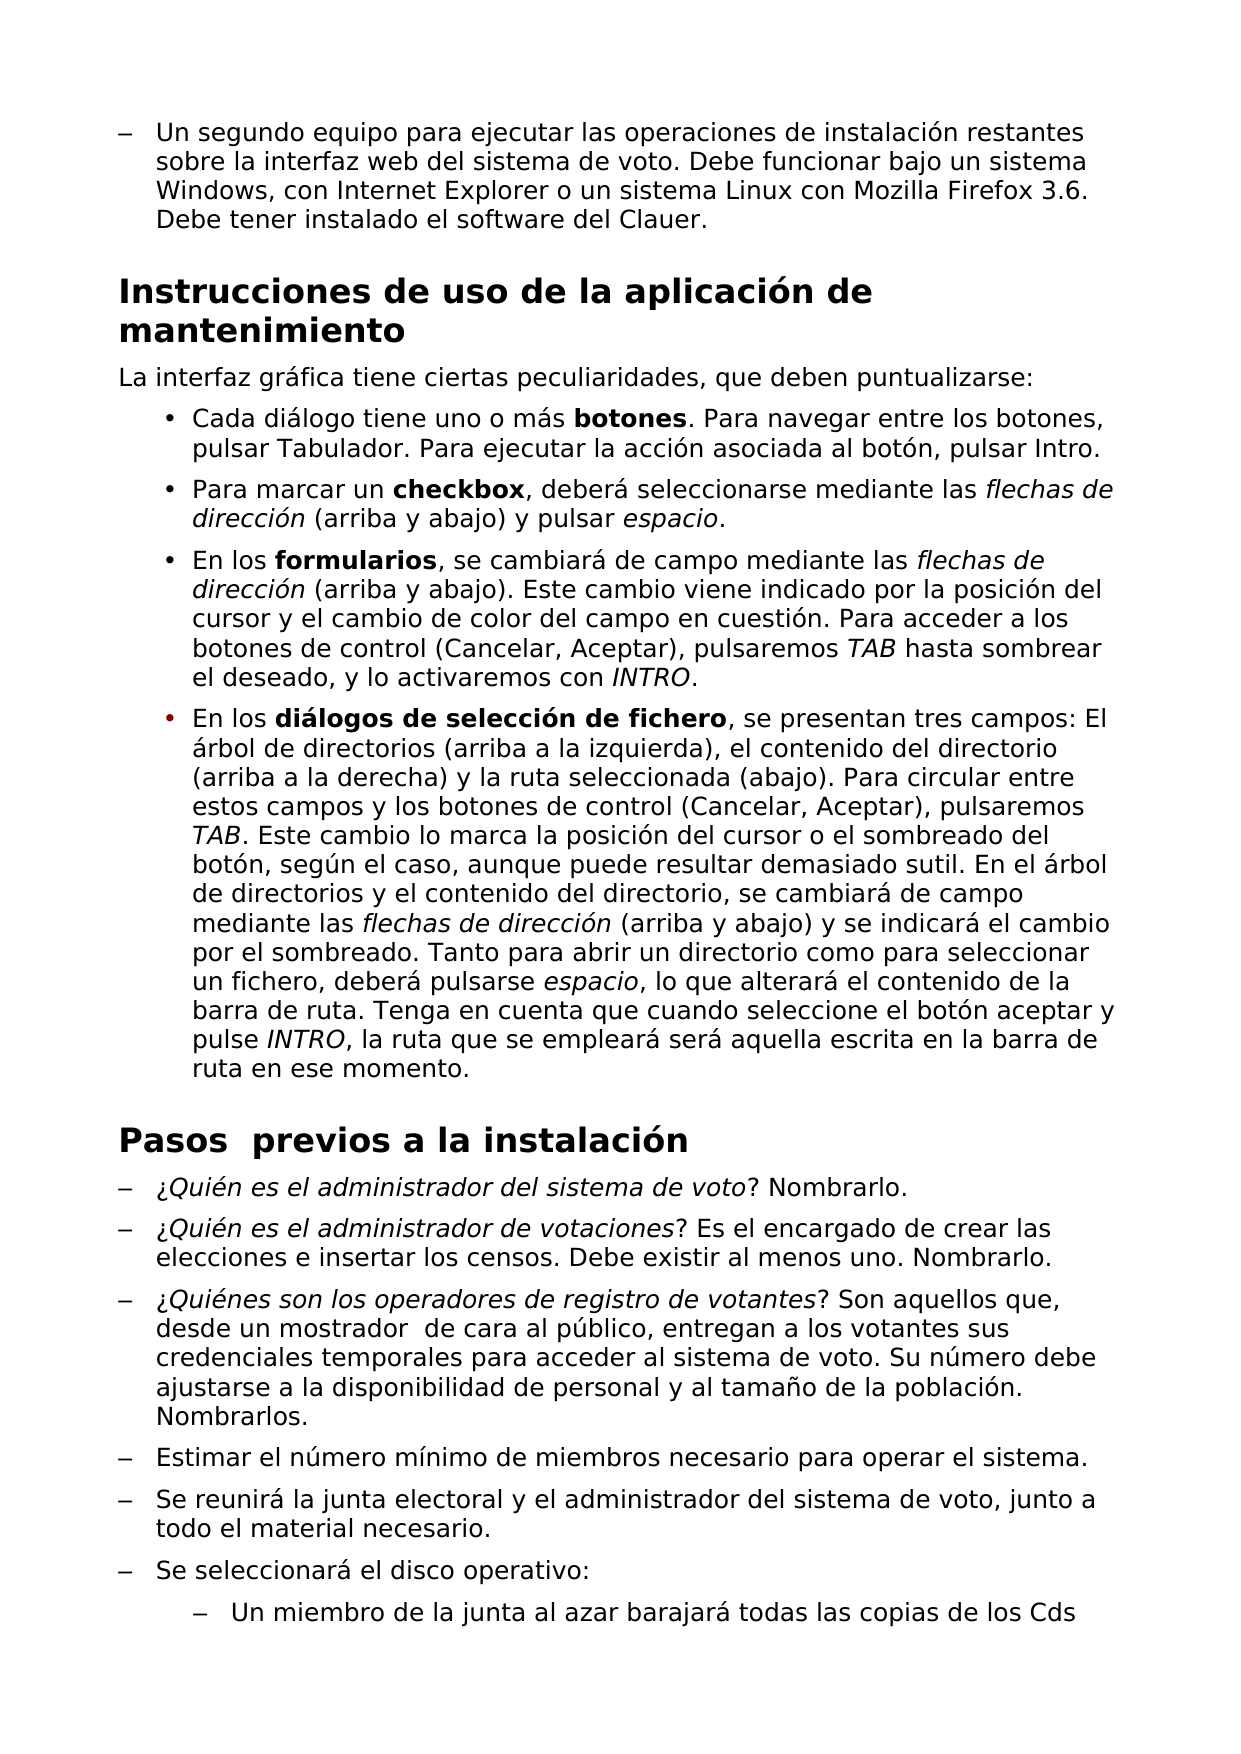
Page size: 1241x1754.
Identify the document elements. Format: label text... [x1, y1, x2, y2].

list Un miembro de la junta al azar barajará todas las copias de los Cds [193, 1598, 1122, 1627]
list En los diálogos de selección de fichero, se presentan tres campos: El árbol de directorios (arriba a la izquierda), el contenido del directorio (arriba a la derecha) y la ruta seleccionada (abajo). Para circular entre estos campos y los botones de control (Cancelar, Aceptar), pulsaremos TAB. Este cambio lo marca la posición del cursor o el sombreado del botón, según el caso, aunque puede resultar demasiado sutil. En el árbol de directorios y el contenido del directorio, se cambiará de campo mediante las flechas de dirección (arriba y abajo) y se indicará el cambio por el sombreado. Tanto para abrir un directorio como para seleccionar un fichero, deberá pulsarse espacio, lo que alterará el contenido de la barra de ruta. Tenga en cuenta que cuando seleccione el botón aceptar y pulse INTRO, la ruta que se empleará será aquella escrita en la barra de ruta en ese momento. [162, 704, 1122, 1084]
list Un segundo equipo para ejecutar las operaciones de instalación restantes sobre la interfaz web del sistema de voto. Debe funcionar bajo un sistema Windows, con Internet Explorer o un sistema Linux con Mozilla Firefox 3.6. Debe tener instalado el software del Clauer. [118, 118, 1122, 235]
list Estimar el número mínimo de miembros necesario para operar el sistema. [118, 1444, 1122, 1473]
list ¿Quiénes son los operadores de registro de votantes? Son aquellos que, desde un mostrador de cara al público, entregan a los votantes sus credenciales temporales para acceder al sistema de voto. Su número debe ajustarse a la disponibilidad de personal y al tamaño de la población. Nombrarlos. [118, 1285, 1122, 1431]
list Cada diálogo tiene uno o más botones. Para navegar entre los botones, pulsar Tabulador. Para ejecutar la acción asociada al botón, pulsar Intro. [162, 404, 1122, 463]
list ¿Quién es el administrador del sistema de voto? Nombrarlo. [118, 1173, 1122, 1202]
text La interfaz gráfica tiene ciertas peculiaridades, que deben puntualizarse: [118, 363, 1122, 392]
subtitle Instrucciones de uso de la aplicación de mantenimiento [118, 272, 1122, 350]
list En los formularios, se cambiará de campo mediante las flechas de dirección (arriba y abajo). Este cambio viene indicado por la posición del cursor y el cambio de color del campo en cuestión. Para acceder a los botones de control (Cancelar, Aceptar), pulsaremos TAB hasta sombrear el deseado, y lo activaremos con INTRO. [162, 546, 1122, 692]
list Para marcar un checkbox, deberá seleccionarse mediante las flechas de dirección (arriba y abajo) y pulsar espacio. [162, 475, 1122, 534]
subtitle Pasos previos a la instalación [118, 1121, 1122, 1160]
list Se reunirá la junta electoral y el administrador del sistema de voto, junto a todo el material necesario. [118, 1485, 1122, 1544]
list ¿Quién es el administrador de votaciones? Es el encargado de crear las elecciones e insertar los censos. Debe existir al menos uno. Nombrarlo. [118, 1214, 1122, 1273]
list Se seleccionará el disco operativo: [118, 1556, 1122, 1585]
